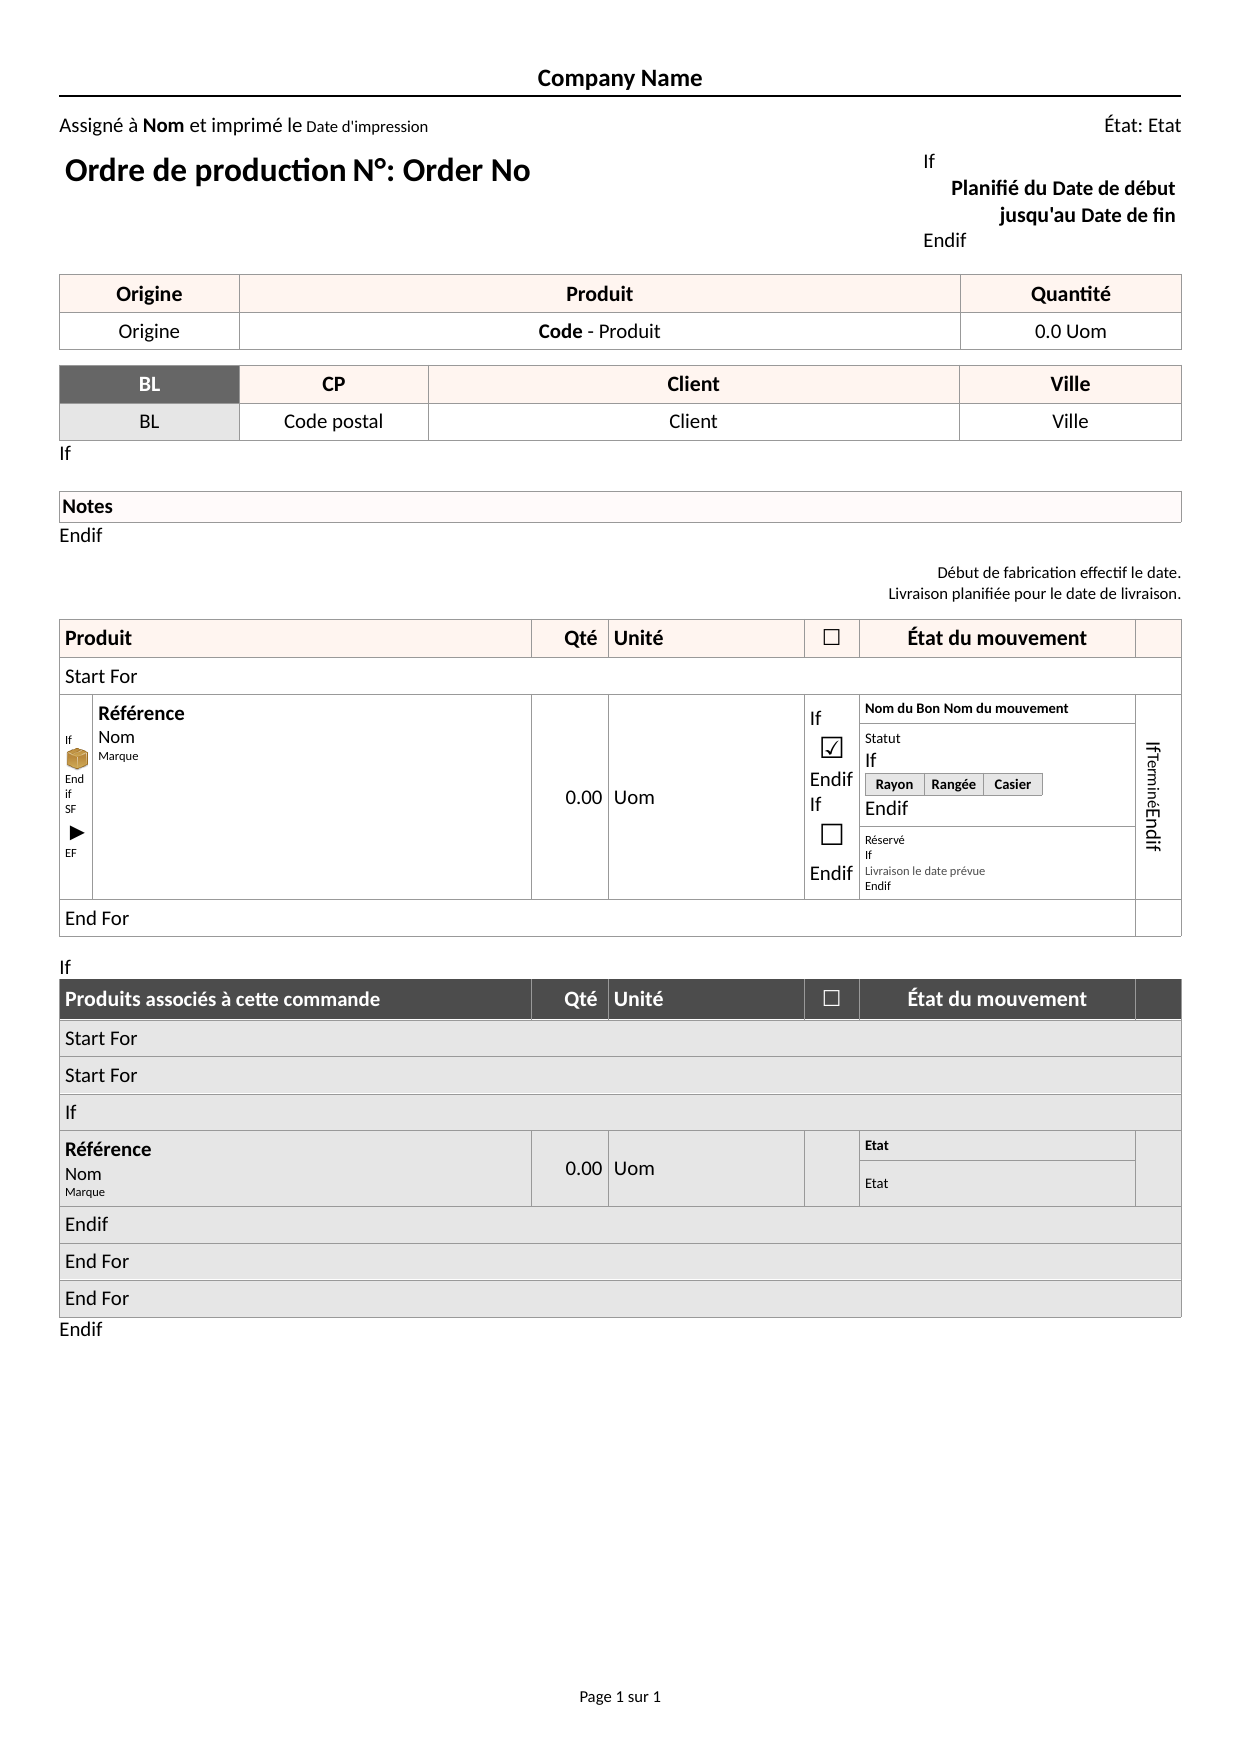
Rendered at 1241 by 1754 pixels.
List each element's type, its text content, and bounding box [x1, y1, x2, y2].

table_header ☐ [805, 620, 859, 657]
table_cell Start For [60, 658, 1181, 694]
table_cell Etat [860, 1161, 1135, 1206]
table_header CP [240, 366, 428, 403]
table_cell [1136, 900, 1181, 936]
table_cell Statut If Endif [860, 724, 1135, 826]
table_header État du mouvement [860, 979, 1135, 1019]
table_cell Start For [60, 1057, 1181, 1093]
table_cell BL [60, 404, 239, 440]
table_cell End For [60, 1244, 1181, 1279]
text If [59, 954, 1181, 979]
table_cell Référence Nom Marque [93, 695, 531, 899]
table_cell Start For [60, 1021, 1181, 1056]
table_cell Client [429, 404, 959, 440]
table_cell IfTerminéEndif [1136, 695, 1181, 899]
text If [59, 441, 1181, 465]
table_cell [1136, 1131, 1181, 1206]
table_cell Etat [860, 1131, 1135, 1160]
text Livraison planifiée pour le date de livraison. [59, 583, 1181, 603]
table_header Origine [60, 275, 239, 312]
table_header If Planifié du Date de début jusqu'au Date de fin Endif [917, 143, 1181, 258]
table_cell Code - Produit [240, 313, 960, 349]
table_header État du mouvement [860, 620, 1135, 657]
table_header Produit [60, 620, 531, 657]
table_header Company Name [59, 59, 1181, 95]
table_cell Uom [609, 1131, 804, 1206]
table_cell If ☑ Endif If ☐ Endif [805, 695, 859, 899]
table_cell Ville [960, 404, 1181, 440]
table_cell 0.00 [532, 1131, 608, 1206]
table_cell Nom du Bon Nom du mouvement [860, 695, 1135, 723]
table_header Rangée [925, 774, 983, 795]
table_cell 0.00 [532, 695, 608, 899]
table_header Produit [240, 275, 960, 312]
table_cell [805, 1131, 859, 1206]
table_header Quantité [961, 275, 1181, 312]
text Endif [59, 1318, 1181, 1342]
table_header Unité [609, 979, 804, 1019]
table_header BL [60, 366, 239, 403]
table_header Produits associés à cette commande [60, 979, 531, 1019]
table_header Assigné à Nom et imprimé le Date d'impression [59, 113, 915, 138]
table_cell Code postal [240, 404, 428, 440]
text Endif [59, 523, 1181, 547]
table_header État: Etat [915, 113, 1181, 138]
table_cell End For [60, 1281, 1181, 1317]
table_header Ordre de production N°: Order No [59, 143, 917, 258]
table_header Unité [609, 620, 804, 657]
table_cell Endif [60, 1207, 1181, 1243]
table_header Ville [960, 366, 1181, 403]
table_header Rayon [866, 774, 924, 795]
table_cell End For [60, 900, 1135, 936]
table_header Casier [984, 774, 1042, 795]
table_cell Origine [60, 313, 239, 349]
table_cell If Endif SF ► EF [60, 695, 92, 899]
table_header [1136, 979, 1181, 1019]
table_header Qté [532, 979, 608, 1019]
text Début de fabrication effectif le date. [59, 563, 1181, 583]
table_cell Réservé If Livraison le date prévue Endif [860, 827, 1135, 899]
table_header [1136, 620, 1181, 657]
table_header ☐ [805, 979, 859, 1019]
table_cell Référence Nom Marque [60, 1131, 531, 1206]
table_header Client [429, 366, 959, 403]
table_cell If [60, 1095, 1181, 1130]
picture [64, 747, 89, 771]
text Notes [60, 492, 1181, 522]
table_cell Uom [609, 695, 804, 899]
table_header Qté [532, 620, 608, 657]
table_cell 0.0 Uom [961, 313, 1181, 349]
